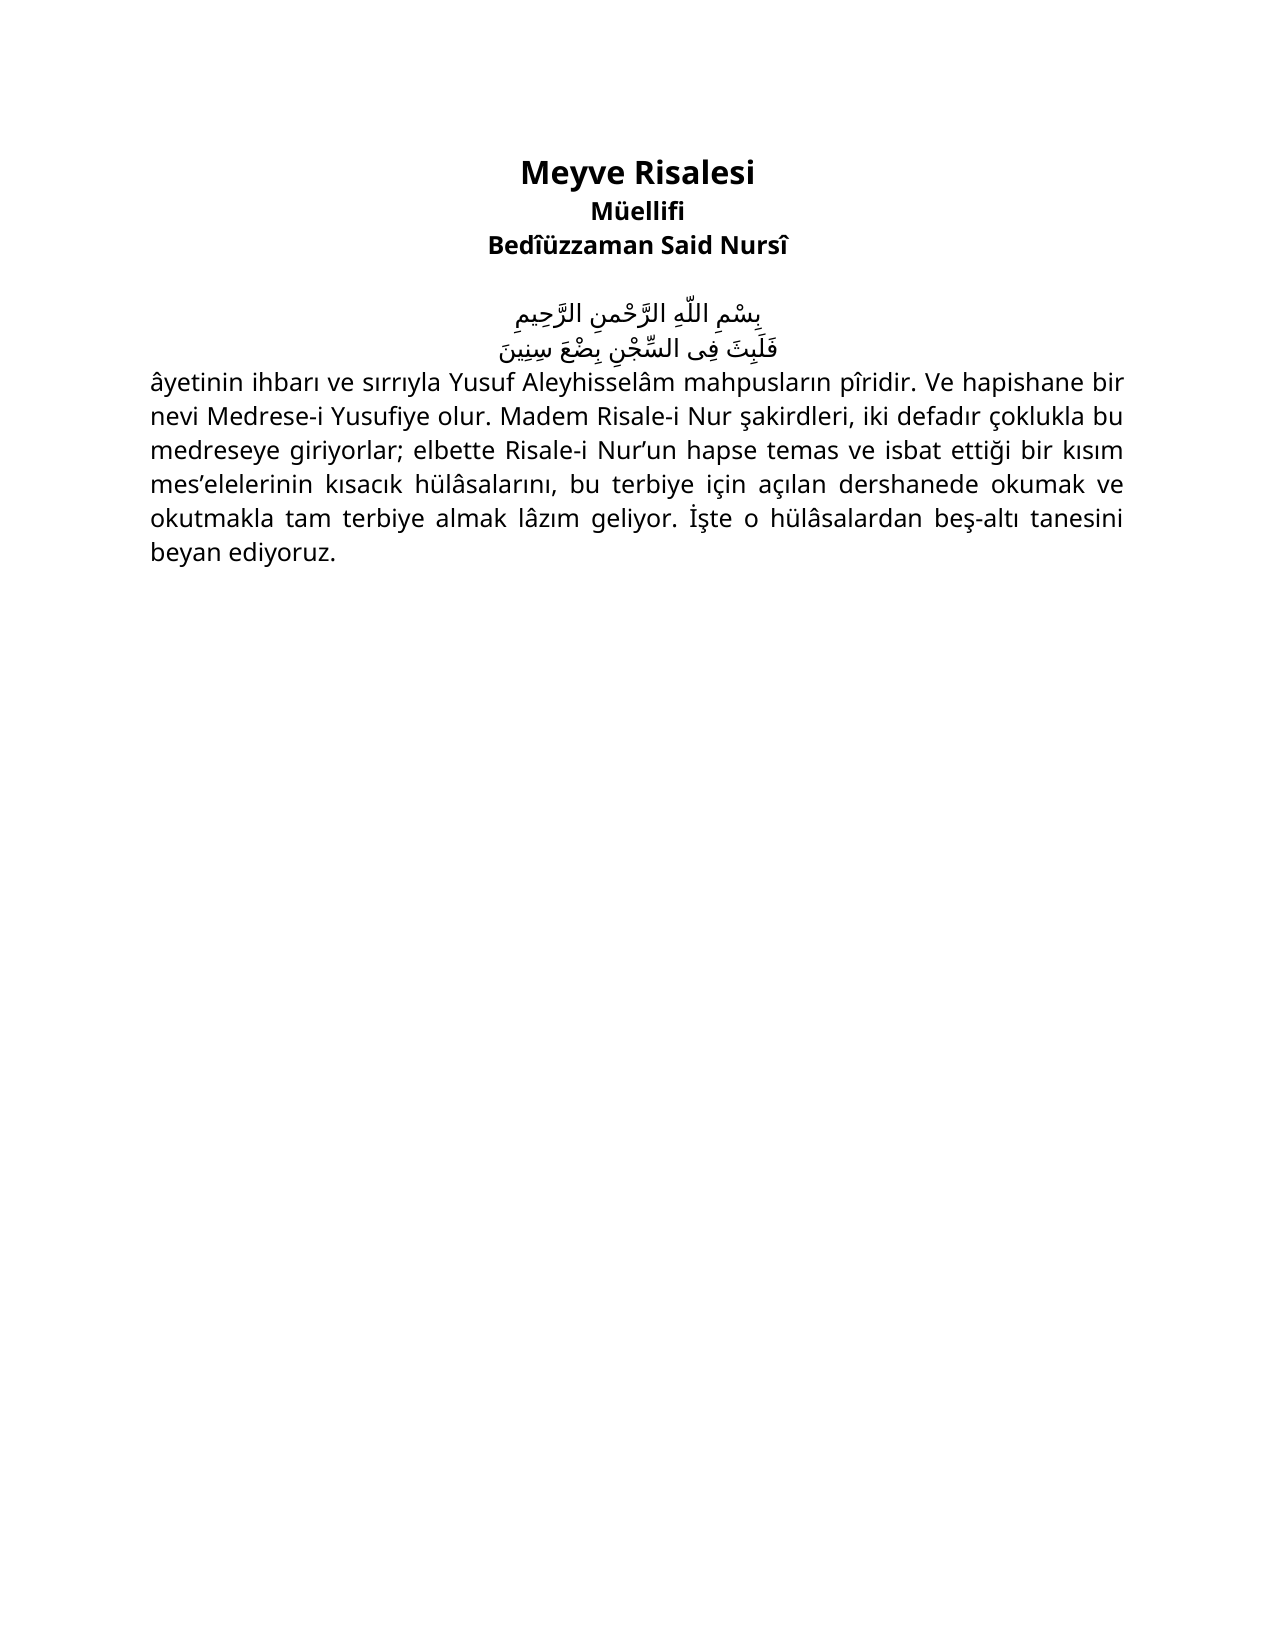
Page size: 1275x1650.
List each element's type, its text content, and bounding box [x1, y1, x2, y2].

text فَلَبِثَ فِى السِّجْنِ بِضْعَ سِنِينَ [150, 330, 1125, 364]
subtitle Meyve Risalesi [150, 150, 1125, 194]
text بِسْمِ اللّهِ الرَّحْمنِ الرَّحِيمِ [150, 296, 1125, 330]
text Müellifi [150, 194, 1125, 228]
text Bedîüzzaman Said Nursî [150, 228, 1125, 262]
text âyetinin ihbarı ve sırrıyla Yusuf Aleyhisselâm mahpusların pîridir. Ve hapishane bir nevi Medrese-i Yusufiye olur. Madem Risale-i Nur şakirdleri, iki defadır çoklukla bu medreseye giriyorlar; elbette Risale-i Nur’un hapse temas ve isbat ettiği bir kısım mes’elelerinin kısacık hülâsalarını, bu terbiye için açılan dershanede okumak ve okutmakla tam terbiye almak lâzım geliyor. İşte o hülâsalardan beş-altı tanesini beyan ediyoruz. [150, 364, 1125, 569]
